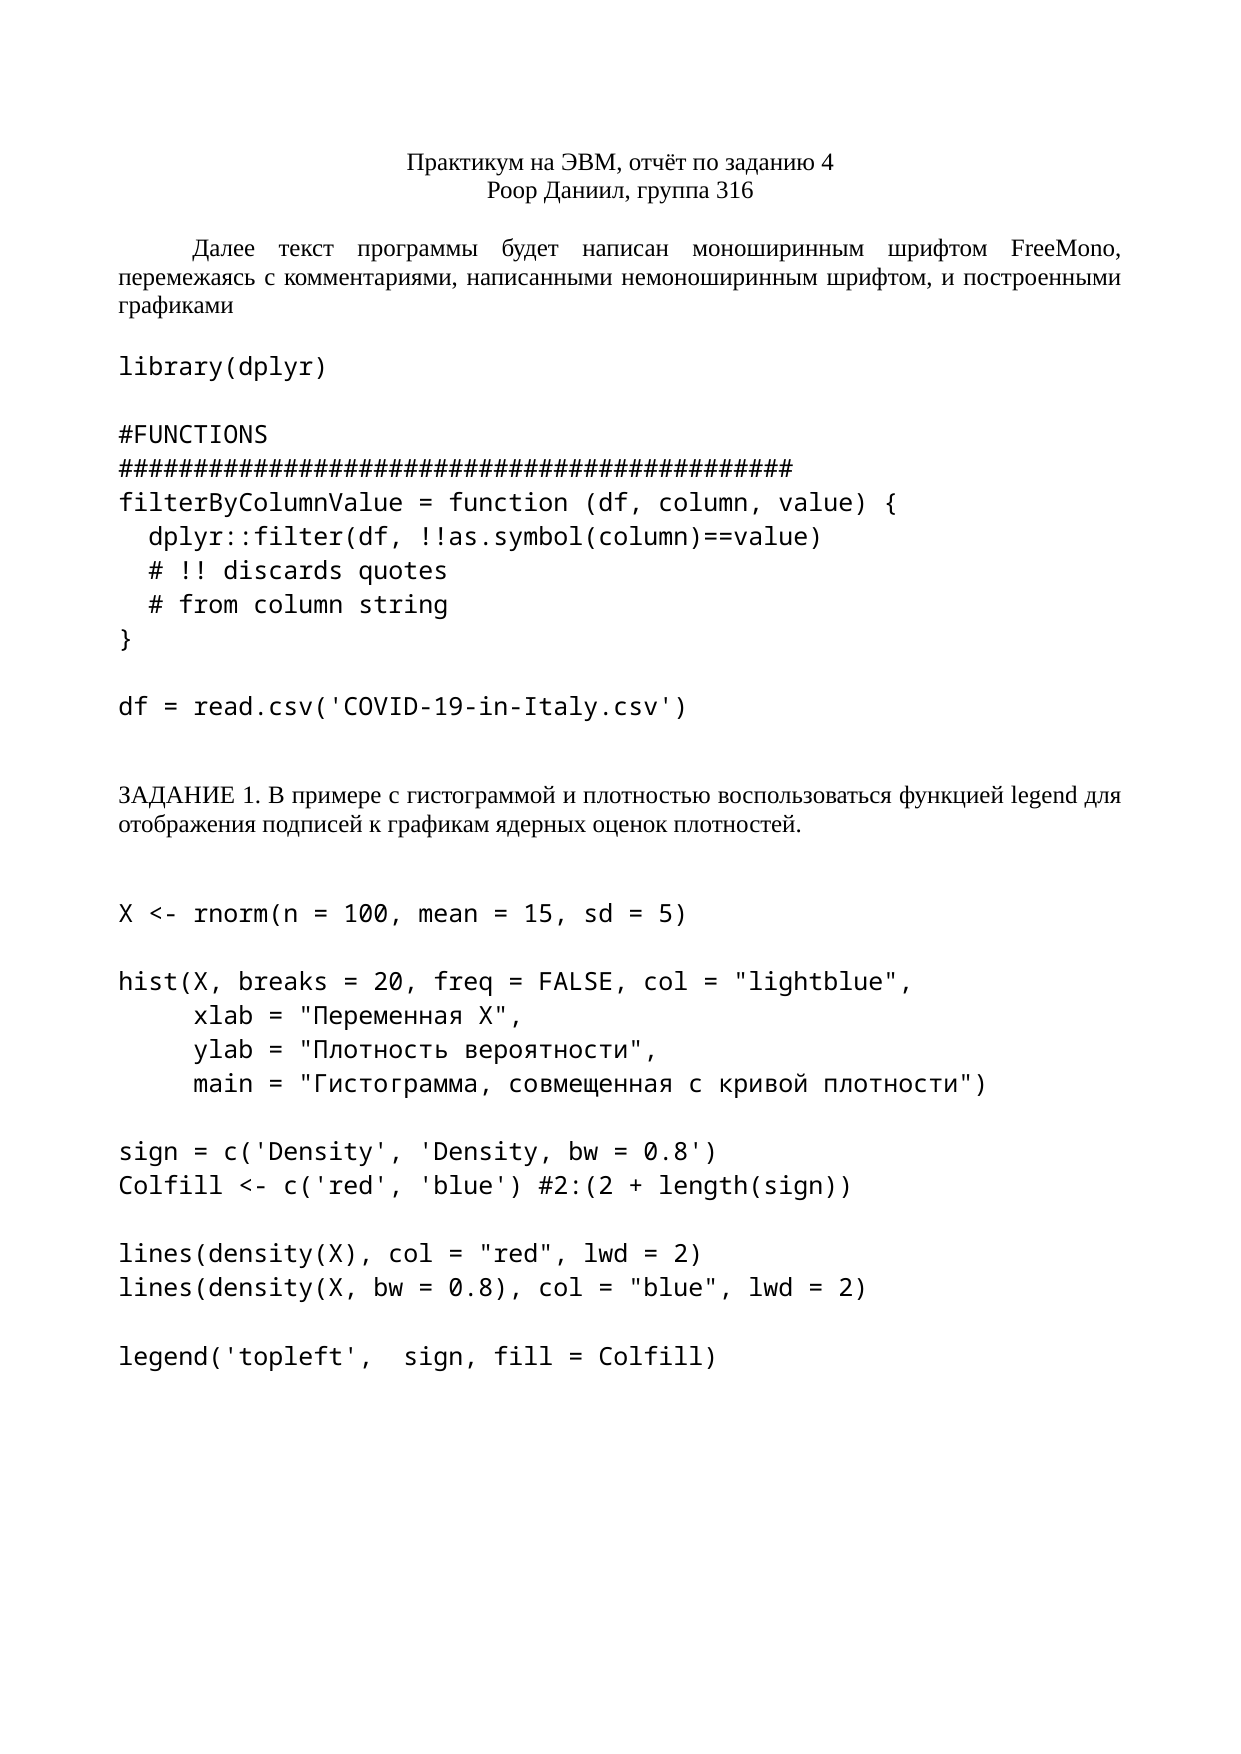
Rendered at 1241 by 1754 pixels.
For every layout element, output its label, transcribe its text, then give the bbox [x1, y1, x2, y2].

text ЗАДАНИЕ 1. В примере с гистограммой и плотностью воспользоваться функцией legend для отображения подписей к графикам ядерных оценок плотностей. [118, 780, 1122, 838]
text X <- rnorm(n = 100, mean = 15, sd = 5) [118, 895, 1122, 929]
text main = "Гистограмма, совмещенная с кривой плотности") [118, 1066, 1122, 1100]
text Colfill <- c('red', 'blue') #2:(2 + length(sign)) [118, 1168, 1122, 1202]
text library(dplyr) [118, 348, 1122, 382]
text sign = c('Density', 'Density, bw = 0.8') [118, 1134, 1122, 1168]
text # !! discards quotes [118, 552, 1122, 587]
text lines(density(X, bw = 0.8), col = "blue", lwd = 2) [118, 1270, 1122, 1304]
text lines(density(X), col = "red", lwd = 2) [118, 1236, 1122, 1270]
text hist(X, breaks = 20, freq = FALSE, col = "lightblue", [118, 963, 1122, 997]
text #FUNCTIONS [118, 416, 1122, 450]
text legend('topleft', sign, fill = Colfill) [118, 1338, 1122, 1372]
text Практикум на ЭВМ, отчёт по заданию 4 [118, 147, 1122, 176]
text ylab = "Плотность вероятности", [118, 1032, 1122, 1066]
text Далее текст программы будет написан моноширинным шрифтом FreeMono, перемежаясь с комментариями, написанными немоноширинным шрифтом, и построенными графиками [118, 233, 1122, 319]
text df = read.csv('COVID-19-in-Italy.csv') [118, 689, 1122, 723]
text dplyr::filter(df, !!as.symbol(column)==value) [118, 518, 1122, 552]
text # from column string [118, 587, 1122, 621]
text filterByColumnValue = function (df, column, value) { [118, 484, 1122, 518]
text } [118, 621, 1122, 655]
text xlab = "Переменная X", [118, 997, 1122, 1032]
text Роор Даниил, группа 316 [118, 176, 1122, 204]
text ############################################# [118, 450, 1122, 484]
